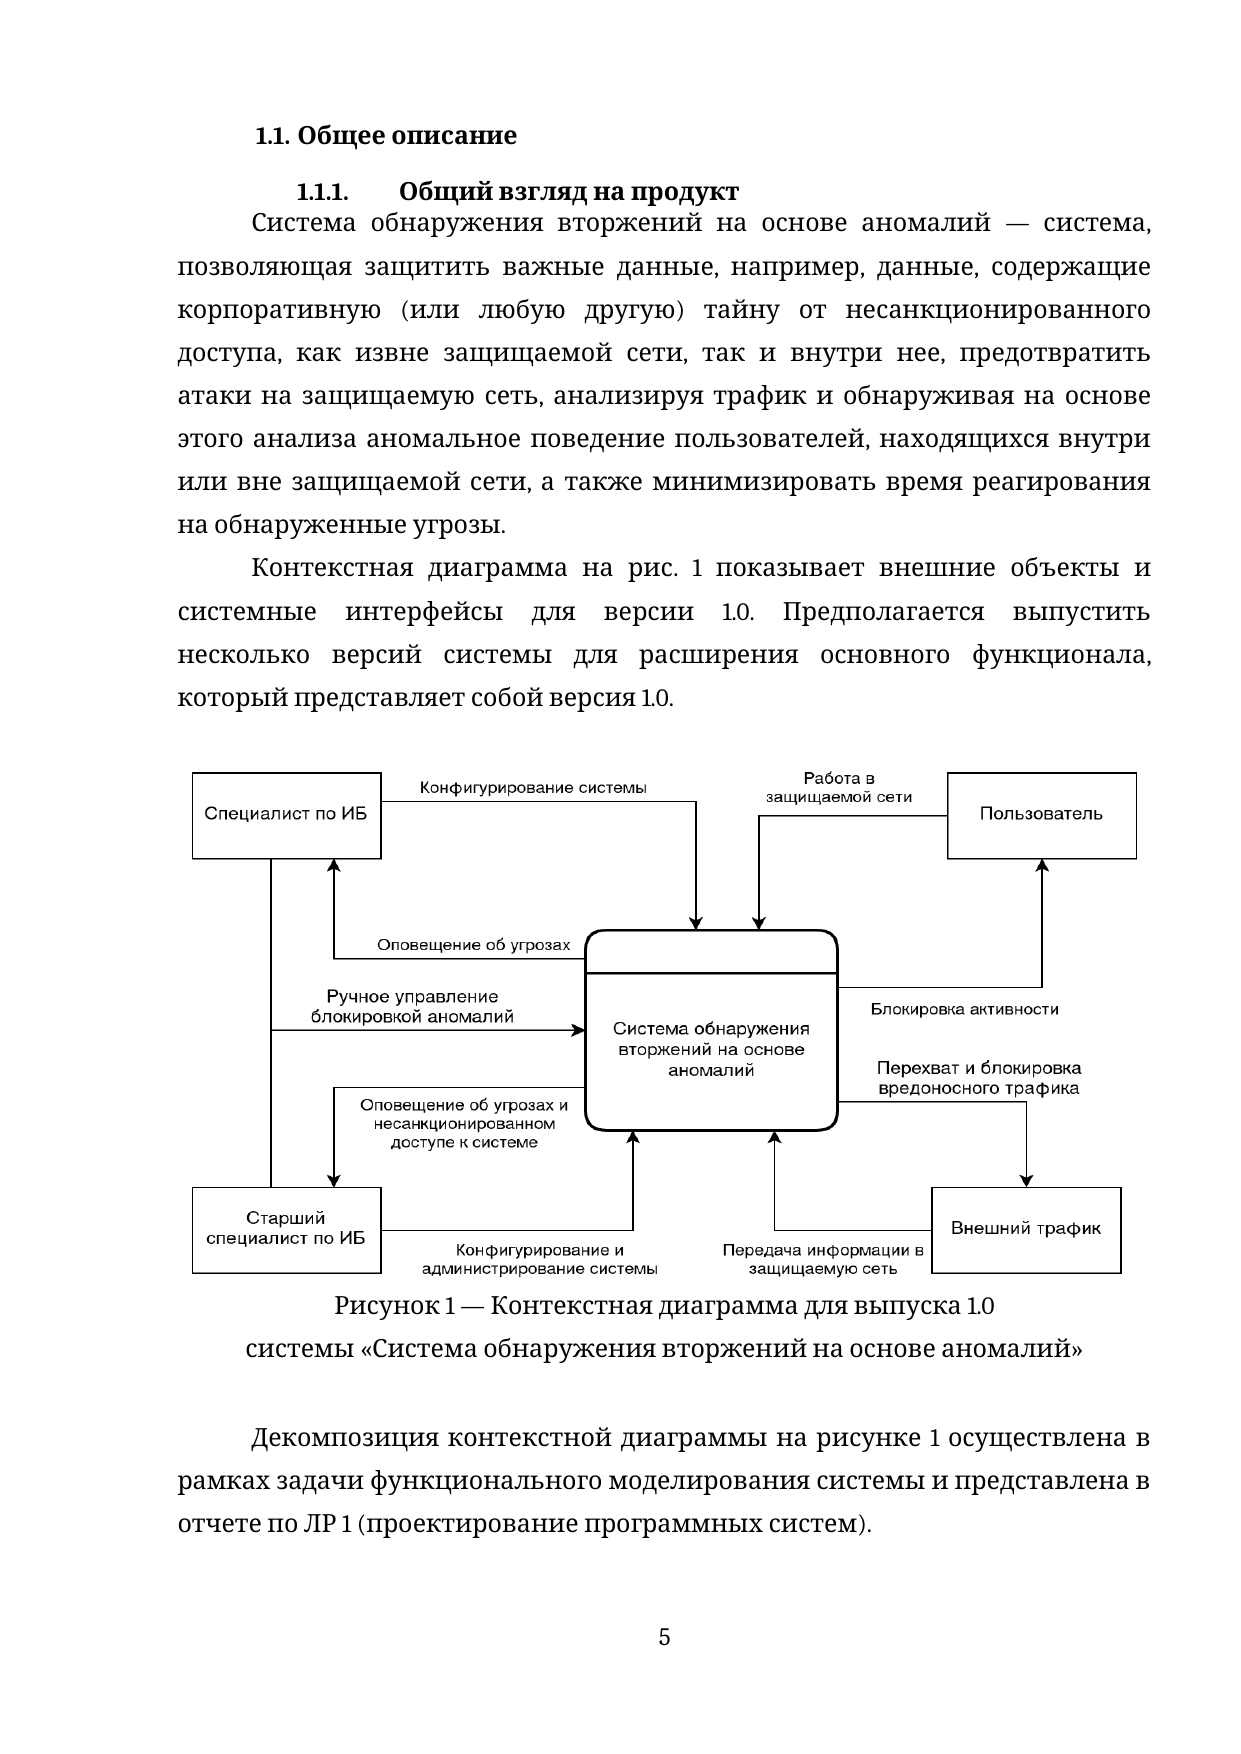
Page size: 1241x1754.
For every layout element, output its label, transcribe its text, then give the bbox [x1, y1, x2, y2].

picture [192, 770, 1137, 1278]
text Декомпозиция контекстной диаграммы на рисунке 1 осуществлена в рамках задачи функционального моделирования системы и представлена в отчете по ЛР 1 (проектирование программных систем). [177, 1424, 1152, 1539]
text Система обнаружения вторжений на основе аномалий — система, позволяющая защитить важные данные, например, данные, содержащие корпоративную (или любую другую) тайну от несанкционированного доступа, как извне защищаемой сети, так и внутри нее, предотвратить атаки на защищаемую сеть, анализируя трафик и обнаруживая на основе этого анализа аномальное поведение пользователей, находящихся внутри или вне защищаемой сети, а также минимизировать время реагирования на обнаруженные угрозы. [177, 209, 1152, 540]
text Рисунок 1 — Контекстная диаграмма для выпуска 1.0 [177, 1292, 1152, 1321]
text системы «Система обнаружения вторжений на основе аномалий» [177, 1335, 1152, 1364]
text Контекстная диаграмма на рис. 1 показывает внешние объекты и системные интерфейсы для версии 1.0. Предполагается выпустить несколько версий системы для расширения основного функционала, который представляет собой версия 1.0. [177, 554, 1152, 712]
subtitle Общий взгляд на продукт [297, 178, 1152, 207]
subtitle Общее описание [256, 122, 1152, 151]
